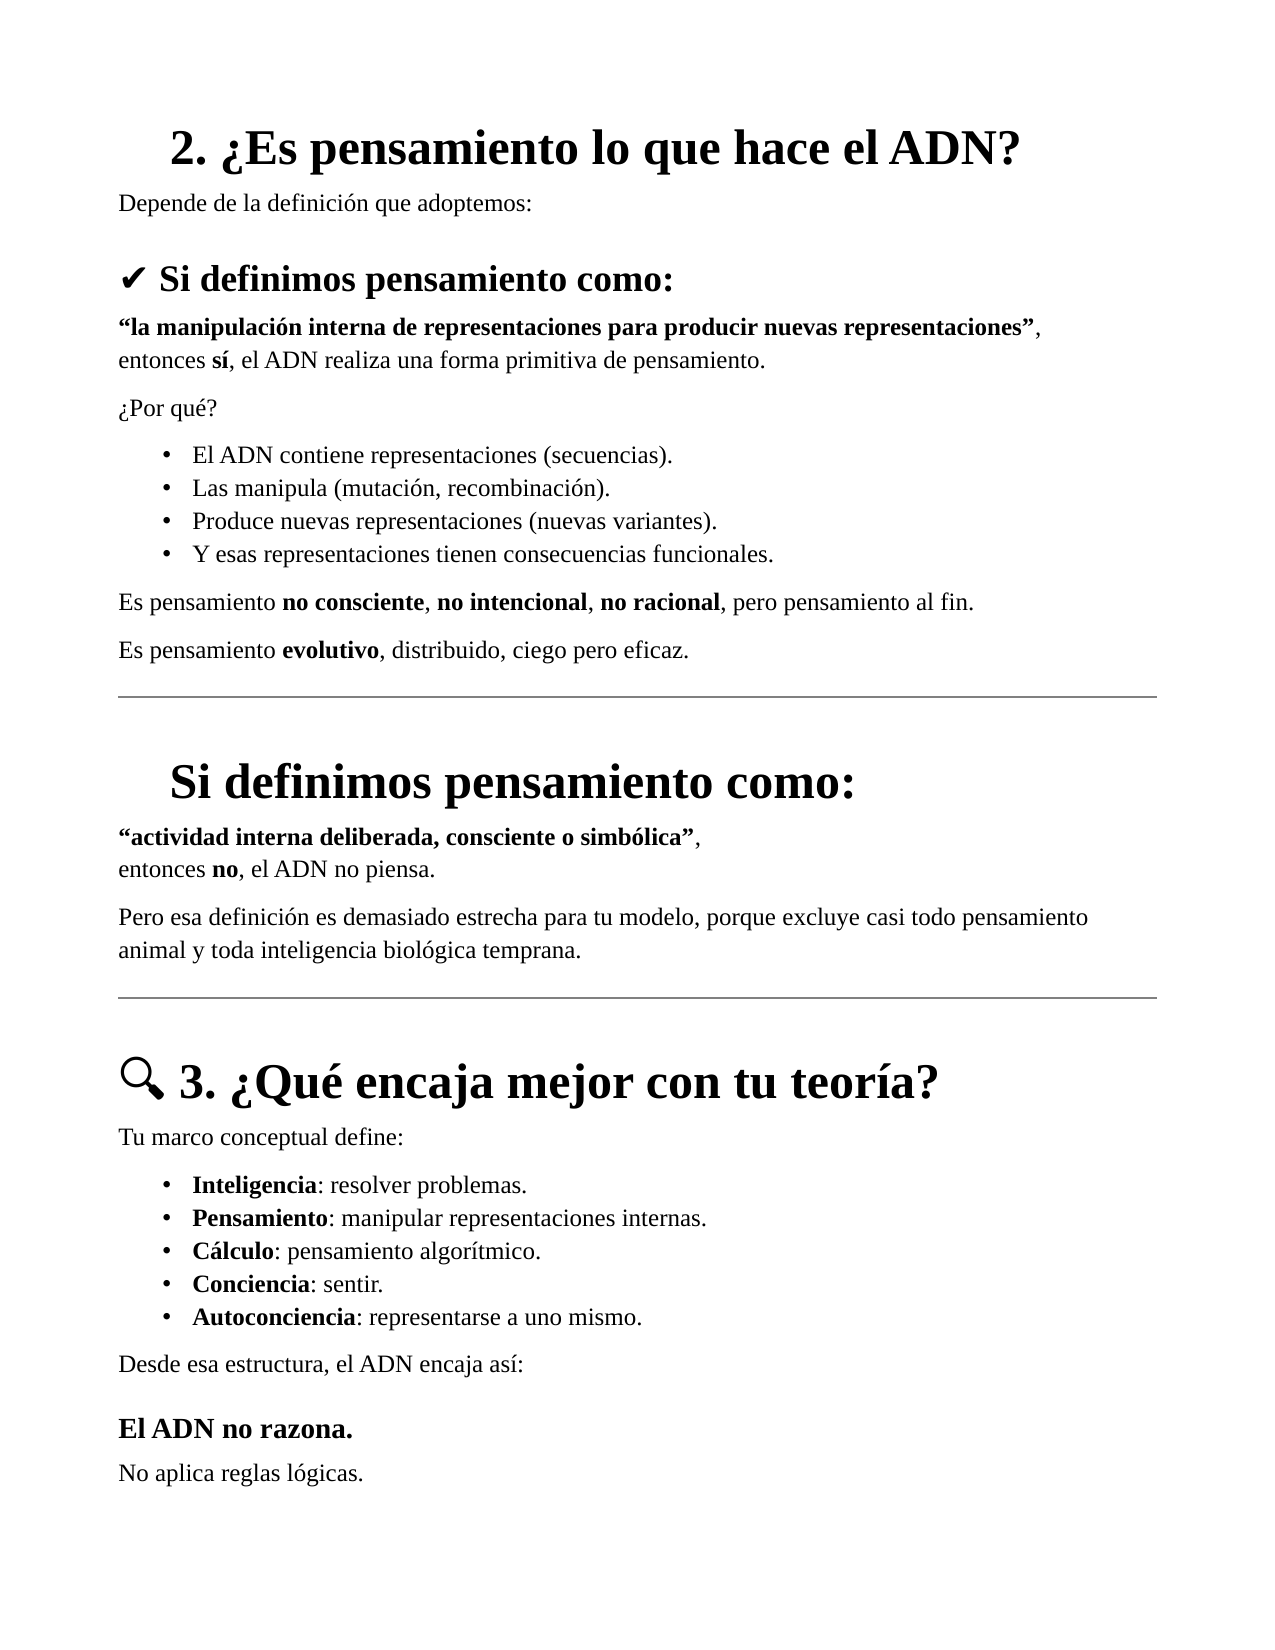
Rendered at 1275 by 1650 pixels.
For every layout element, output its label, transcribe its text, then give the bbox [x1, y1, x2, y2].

list Inteligencia: resolver problemas. [162, 1170, 1157, 1198]
text ¿Por qué? [118, 393, 1157, 422]
text Tu marco conceptual define: [118, 1122, 1157, 1151]
list Y esas representaciones tienen consecuencias funcionales. [162, 539, 1157, 568]
list Las manipula (mutación, recombinación). [162, 473, 1157, 502]
list Autoconciencia: representarse a uno mismo. [162, 1302, 1157, 1331]
text Es pensamiento no consciente, no intencional, no racional, pero pensamiento al fin. [118, 587, 1157, 616]
text Depende de la definición que adoptemos: [118, 188, 1157, 217]
text “actividad interna deliberada, consciente o simbólica”, entonces no, el ADN no piensa. [118, 822, 1157, 883]
subtitle ✔ Si definimos pensamiento como: [118, 257, 1157, 300]
text Es pensamiento evolutivo, distribuido, ciego pero eficaz. [118, 635, 1157, 663]
list Pensamiento: manipular representaciones internas. [162, 1203, 1157, 1231]
text “la manipulación interna de representaciones para producir nuevas representaciones”, entonces sí, el ADN realiza una forma primitiva de pensamiento. [118, 312, 1157, 374]
text No aplica reglas lógicas. [118, 1458, 1157, 1486]
list Produce nuevas representaciones (nuevas variantes). [162, 506, 1157, 535]
text Pero esa definición es demasiado estrecha para tu modelo, porque excluye casi todo pensamiento animal y toda inteligencia biológica temprana. [118, 902, 1157, 964]
text Desde esa estructura, el ADN encaja así: [118, 1349, 1157, 1378]
subtitle ❌ Si definimos pensamiento como: [118, 752, 1157, 809]
subtitle 🧠 2. ¿Es pensamiento lo que hace el ADN? [118, 118, 1157, 176]
subtitle El ADN no razona. [118, 1412, 1157, 1445]
subtitle 🔍 3. ¿Qué encaja mejor con tu teoría? [118, 1052, 1157, 1109]
list Conciencia: sentir. [162, 1269, 1157, 1297]
list Cálculo: pensamiento algorítmico. [162, 1236, 1157, 1264]
list El ADN contiene representaciones (secuencias). [162, 440, 1157, 469]
